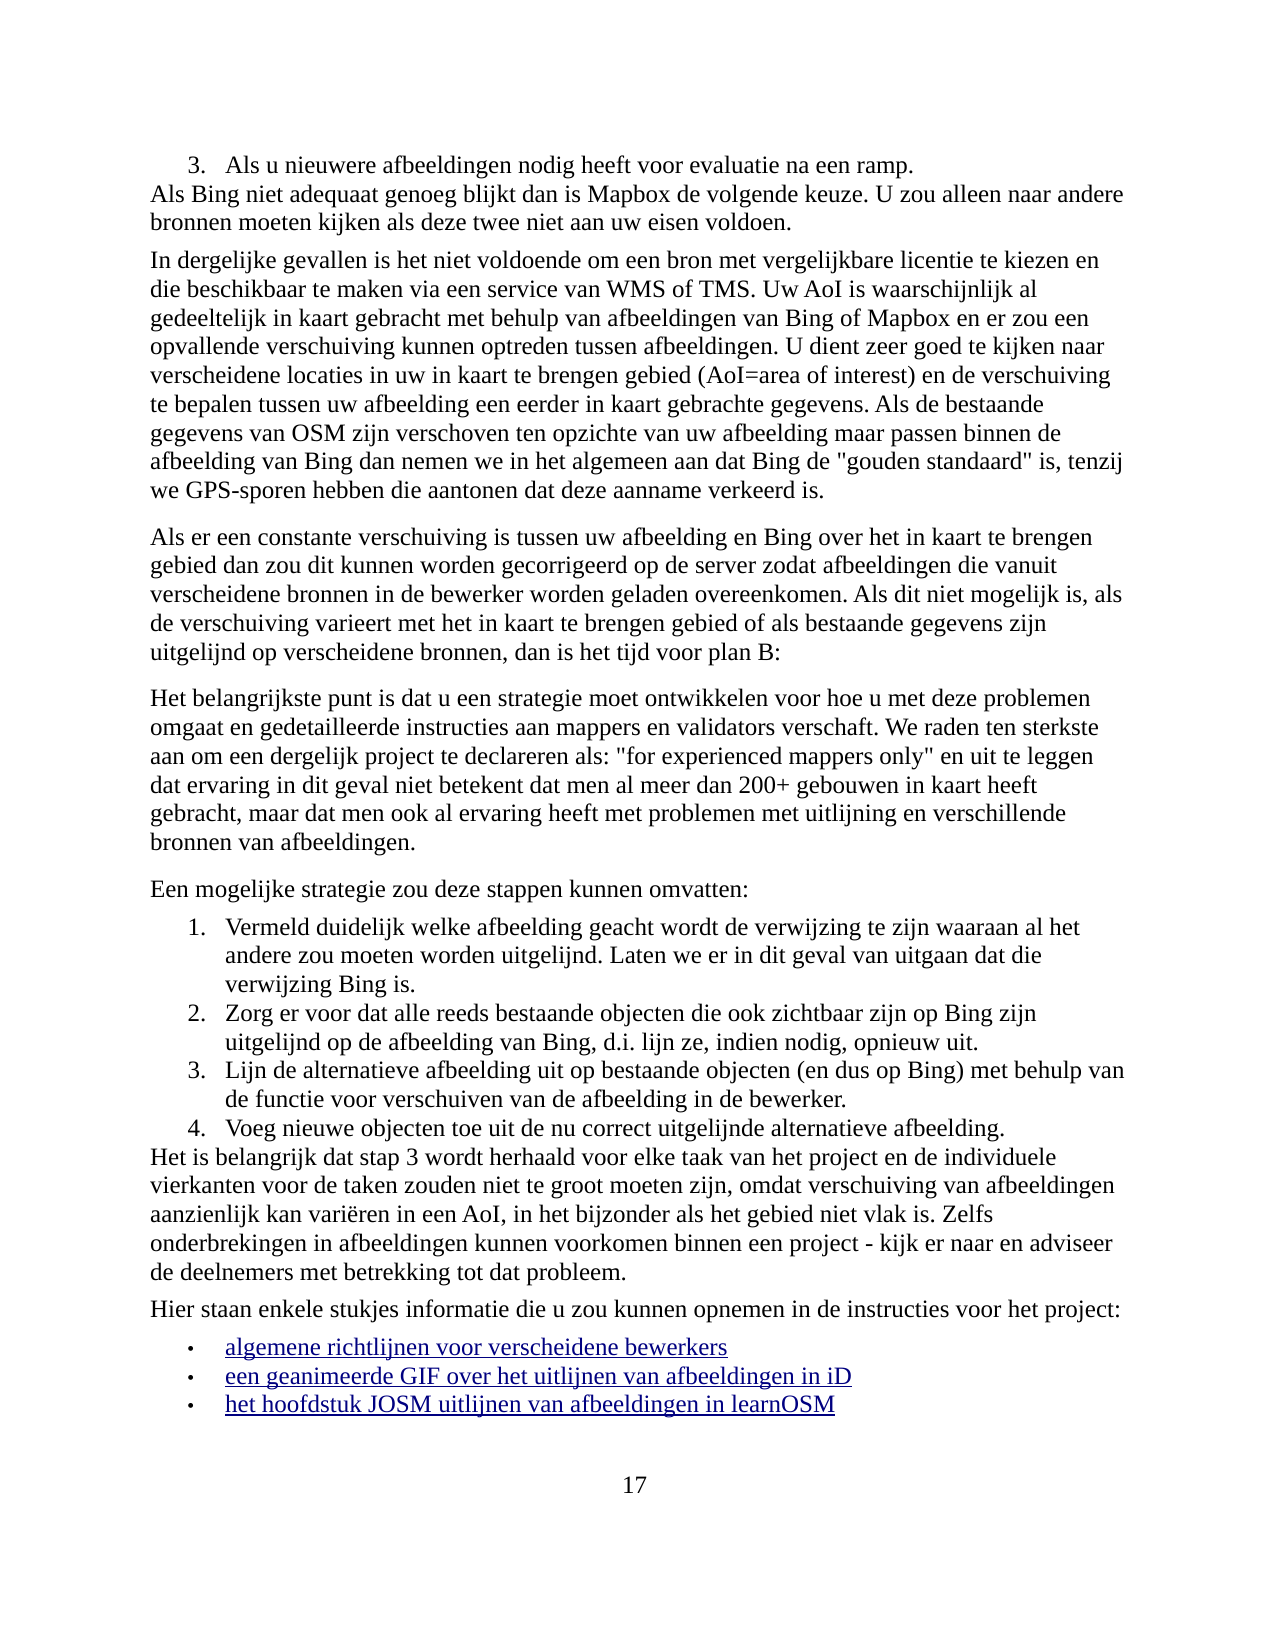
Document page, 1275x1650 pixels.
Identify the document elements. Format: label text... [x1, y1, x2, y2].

list algemene richtlijnen voor verscheidene bewerkers [187, 1332, 1125, 1361]
text Het belangrijkste punt is dat u een strategie moet ontwikkelen voor hoe u met deze problemen omgaat en gedetailleerde instructies aan mappers en validators verschaft. We raden ten sterkste aan om een dergelijk project te declareren als: "for experienced mappers only" en uit te leggen dat ervaring in dit geval niet betekent dat men al meer dan 200+ gebouwen in kaart heeft gebracht, maar dat men ook al ervaring heeft met problemen met uitlijning en verschillende bronnen van afbeeldingen. [150, 683, 1125, 856]
list Voeg nieuwe objecten toe uit de nu correct uitgelijnde alternatieve afbeelding. [187, 1113, 1125, 1142]
text In dergelijke gevallen is het niet voldoende om een bron met vergelijkbare licentie te kiezen en die beschikbaar te maken via een service van WMS of TMS. Uw AoI is waarschijnlijk al gedeeltelijk in kaart gebracht met behulp van afbeeldingen van Bing of Mapbox en er zou een opvallende verschuiving kunnen optreden tussen afbeeldingen. U dient zeer goed te kijken naar verscheidene locaties in uw in kaart te brengen gebied (AoI=area of interest) en de verschuiving te bepalen tussen uw afbeelding een eerder in kaart gebrachte gegevens. Als de bestaande gegevens van OSM zijn verschoven ten opzichte van uw afbeelding maar passen binnen de afbeelding van Bing dan nemen we in het algemeen aan dat Bing de "gouden standaard" is, tenzij we GPS-sporen hebben die aantonen dat deze aanname verkeerd is. [150, 245, 1125, 504]
text Als er een constante verschuiving is tussen uw afbeelding en Bing over het in kaart te brengen gebied dan zou dit kunnen worden gecorrigeerd op de server zodat afbeeldingen die vanuit verscheidene bronnen in de bewerker worden geladen overeenkomen. Als dit niet mogelijk is, als de verschuiving varieert met het in kaart te brengen gebied of als bestaande gegevens zijn uitgelijnd op verscheidene bronnen, dan is het tijd voor plan B: [150, 522, 1125, 666]
list Vermeld duidelijk welke afbeelding geacht wordt de verwijzing te zijn waaraan al het andere zou moeten worden uitgelijnd. Laten we er in dit geval van uitgaan dat die verwijzing Bing is. [187, 912, 1125, 998]
list het hoofdstuk JOSM uitlijnen van afbeeldingen in learnOSM [187, 1389, 1125, 1418]
text Als Bing niet adequaat genoeg blijkt dan is Mapbox de volgende keuze. U zou alleen naar andere bronnen moeten kijken als deze twee niet aan uw eisen voldoen. [150, 179, 1125, 236]
text Hier staan enkele stukjes informatie die u zou kunnen opnemen in de instructies voor het project: [150, 1294, 1125, 1323]
list Zorg er voor dat alle reeds bestaande objecten die ook zichtbaar zijn op Bing zijn uitgelijnd op de afbeelding van Bing, d.i. lijn ze, indien nodig, opnieuw uit. [187, 998, 1125, 1055]
list een geanimeerde GIF over het uitlijnen van afbeeldingen in iD [187, 1361, 1125, 1389]
list Als u nieuwere afbeeldingen nodig heeft voor evaluatie na een ramp. [187, 150, 1125, 179]
list Lijn de alternatieve afbeelding uit op bestaande objecten (en dus op Bing) met behulp van de functie voor verschuiven van de afbeelding in de bewerker. [187, 1055, 1125, 1113]
text Het is belangrijk dat stap 3 wordt herhaald voor elke taak van het project en de individuele vierkanten voor de taken zouden niet te groot moeten zijn, omdat verschuiving van afbeeldingen aanzienlijk kan variëren in een AoI, in het bijzonder als het gebied niet vlak is. Zelfs onderbrekingen in afbeeldingen kunnen voorkomen binnen een project - kijk er naar en adviseer de deelnemers met betrekking tot dat probleem. [150, 1142, 1125, 1285]
text Een mogelijke strategie zou deze stappen kunnen omvatten: [150, 874, 1125, 903]
